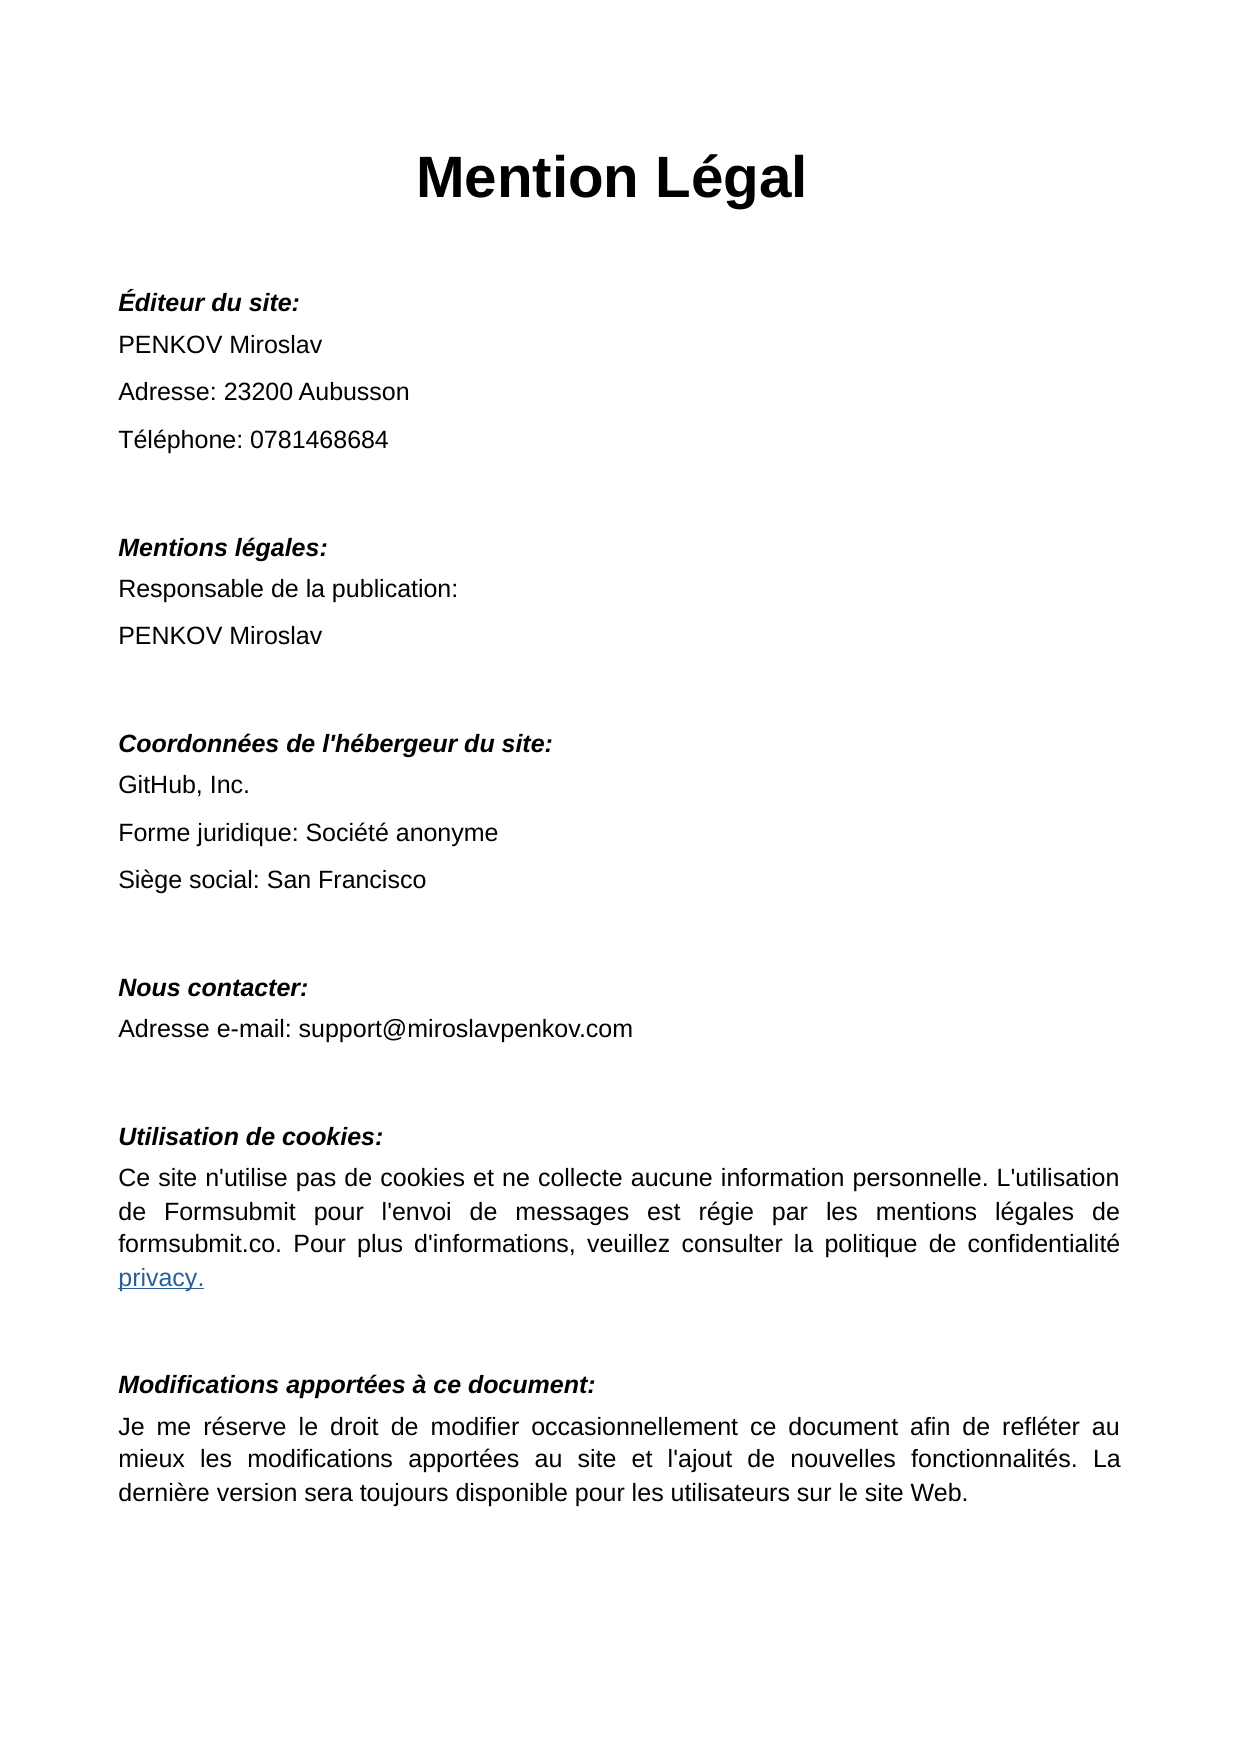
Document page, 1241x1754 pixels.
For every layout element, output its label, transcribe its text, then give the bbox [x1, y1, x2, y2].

text Adresse: 23200 Aubusson [118, 377, 1122, 406]
text PENKOV Miroslav [118, 621, 1122, 650]
text Siège social: San Francisco [118, 866, 1122, 894]
subtitle Nous contacter: [118, 973, 1122, 1002]
subtitle Coordonnées de l'hébergeur du site: [118, 729, 1122, 758]
subtitle Utilisation de cookies: [118, 1122, 1122, 1151]
text Téléphone: 0781468684 [118, 425, 1122, 453]
text Adresse e-mail: support@miroslavpenkov.com [118, 1014, 1122, 1043]
subtitle Mentions légales: [118, 532, 1122, 561]
text Je me réserve le droit de modifier occasionnellement ce document afin de refléter au mieux les modifications apportées au site et l'ajout de nouvelles fonctionnalités. La dernière version sera toujours disponible pour les utilisateurs sur le site Web. [118, 1411, 1122, 1506]
text Ce site n'utilise pas de cookies et ne collecte aucune information personnelle. L'utilisation de Formsubmit pour l'envoi de messages est régie par les mentions légales de formsubmit.co. Pour plus d'informations, veuillez consulter la politique de confidentialité privacy. [118, 1163, 1122, 1291]
subtitle Modifications apportées à ce document: [118, 1370, 1122, 1399]
text Forme juridique: Société anonyme [118, 818, 1122, 847]
subtitle Éditeur du site: [118, 288, 1122, 317]
text Responsable de la publication: [118, 574, 1122, 602]
text PENKOV Miroslav [118, 329, 1122, 358]
text GitHub, Inc. [118, 770, 1122, 799]
title Mention Légal [118, 143, 1122, 210]
